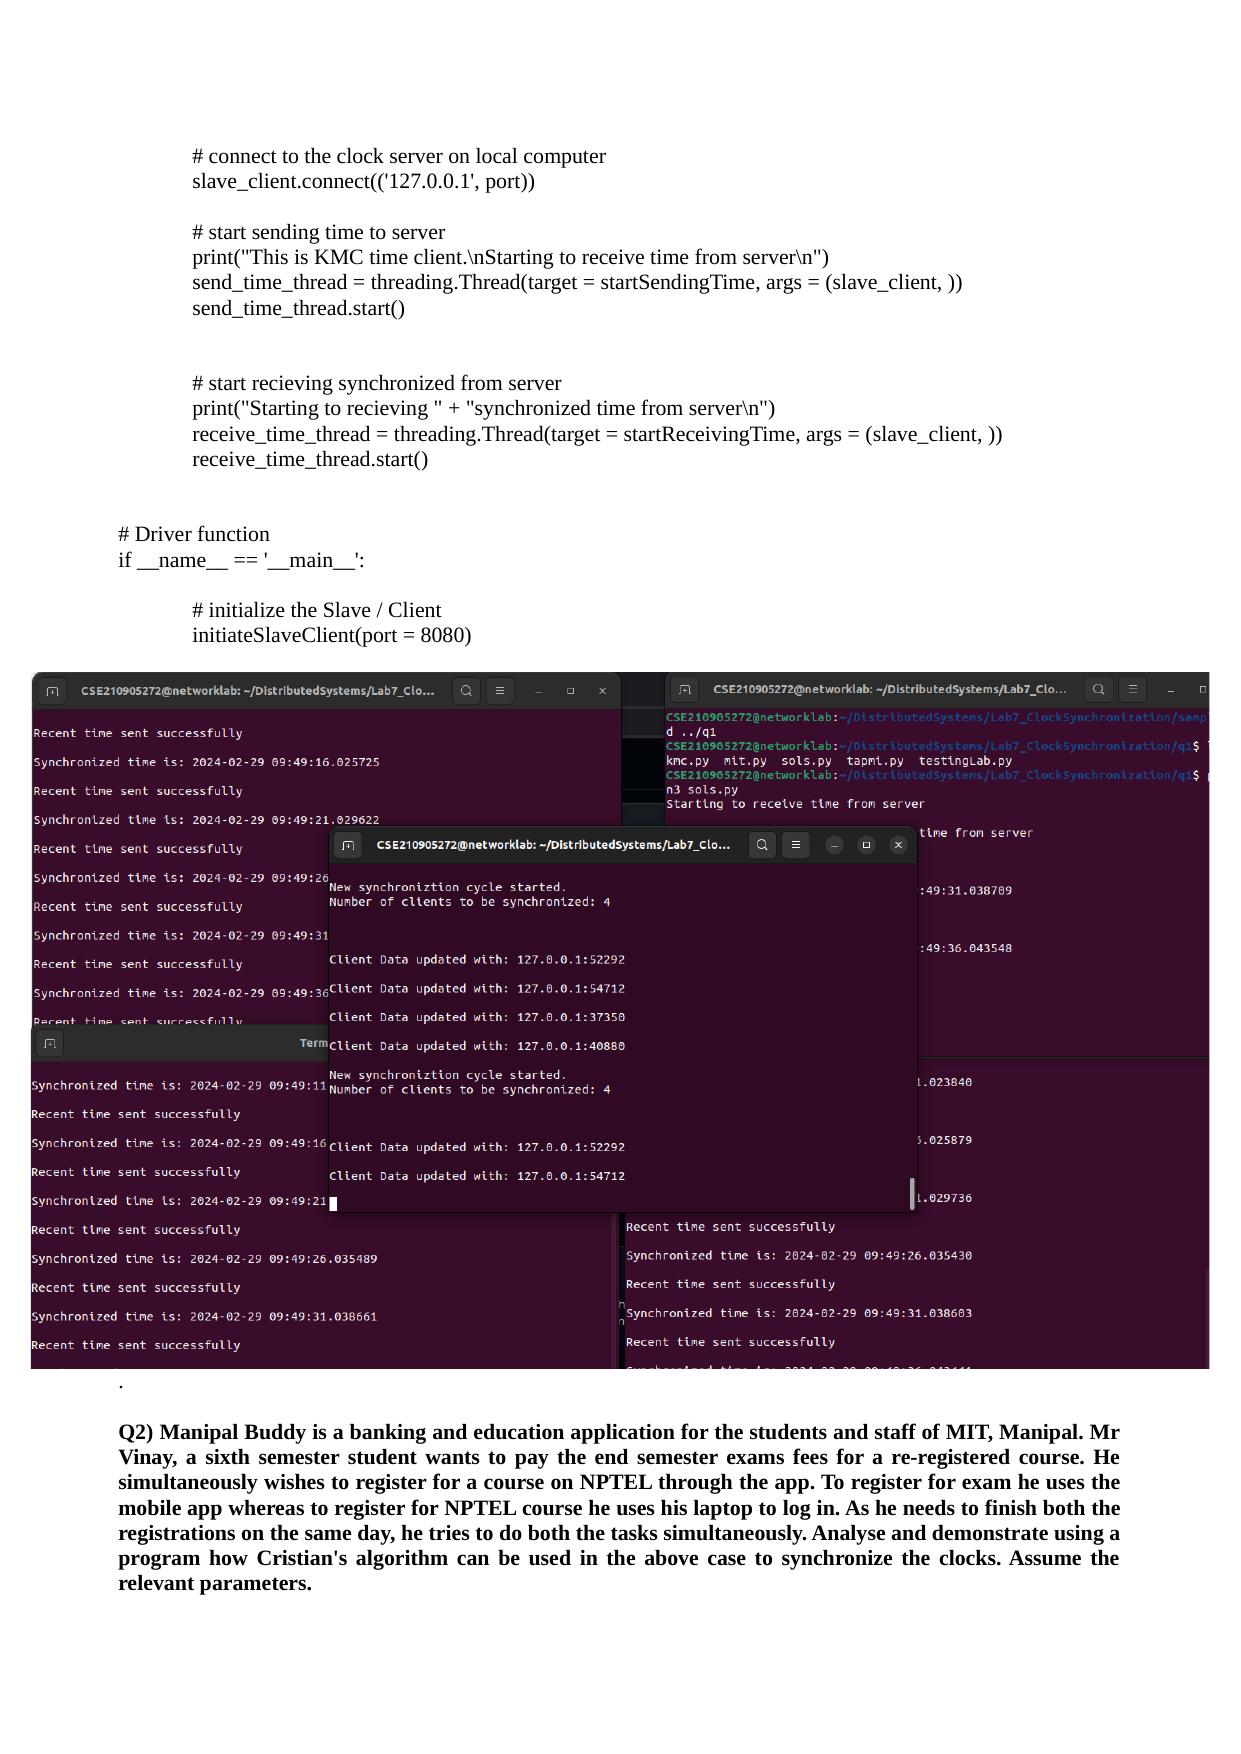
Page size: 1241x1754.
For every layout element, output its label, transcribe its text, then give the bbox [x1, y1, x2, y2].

text . [118, 1369, 1122, 1394]
text # start sending time to server [118, 219, 1122, 244]
text # Driver function [118, 521, 1122, 547]
picture [30, 672, 1210, 1369]
text send_time_thread = threading.Thread(target = startSendingTime, args = (slave_client, )) [118, 269, 1122, 294]
text if __name__ == '__main__': [118, 547, 1122, 572]
text print("This is KMC time client.\nStarting to receive time from server\n") [118, 244, 1122, 269]
text initiateSlaveClient(port = 8080) [118, 622, 1122, 647]
text # start recieving synchronized from server [118, 370, 1122, 395]
text # connect to the clock server on local computer [118, 143, 1122, 168]
text send_time_thread.start() [118, 294, 1122, 320]
text receive_time_thread.start() [118, 446, 1122, 471]
text Q2) Manipal Buddy is a banking and education application for the students and staff of MIT, Manipal. Mr Vinay, a sixth semester student wants to pay the end semester exams fees for a re-registered course. He simultaneously wishes to register for a course on NPTEL through the app. To register for exam he uses the mobile app whereas to register for NPTEL course he uses his laptop to log in. As he needs to finish both the registrations on the same day, he tries to do both the tasks simultaneously. Analyse and demonstrate using a program how Cristian's algorithm can be used in the above case to synchronize the clocks. Assume the relevant parameters. [118, 1419, 1122, 1595]
text receive_time_thread = threading.Thread(target = startReceivingTime, args = (slave_client, )) [118, 421, 1122, 446]
text # initialize the Slave / Client [118, 597, 1122, 622]
text slave_client.connect(('127.0.0.1', port)) [118, 168, 1122, 194]
text print("Starting to recieving " + "synchronized time from server\n") [118, 395, 1122, 421]
